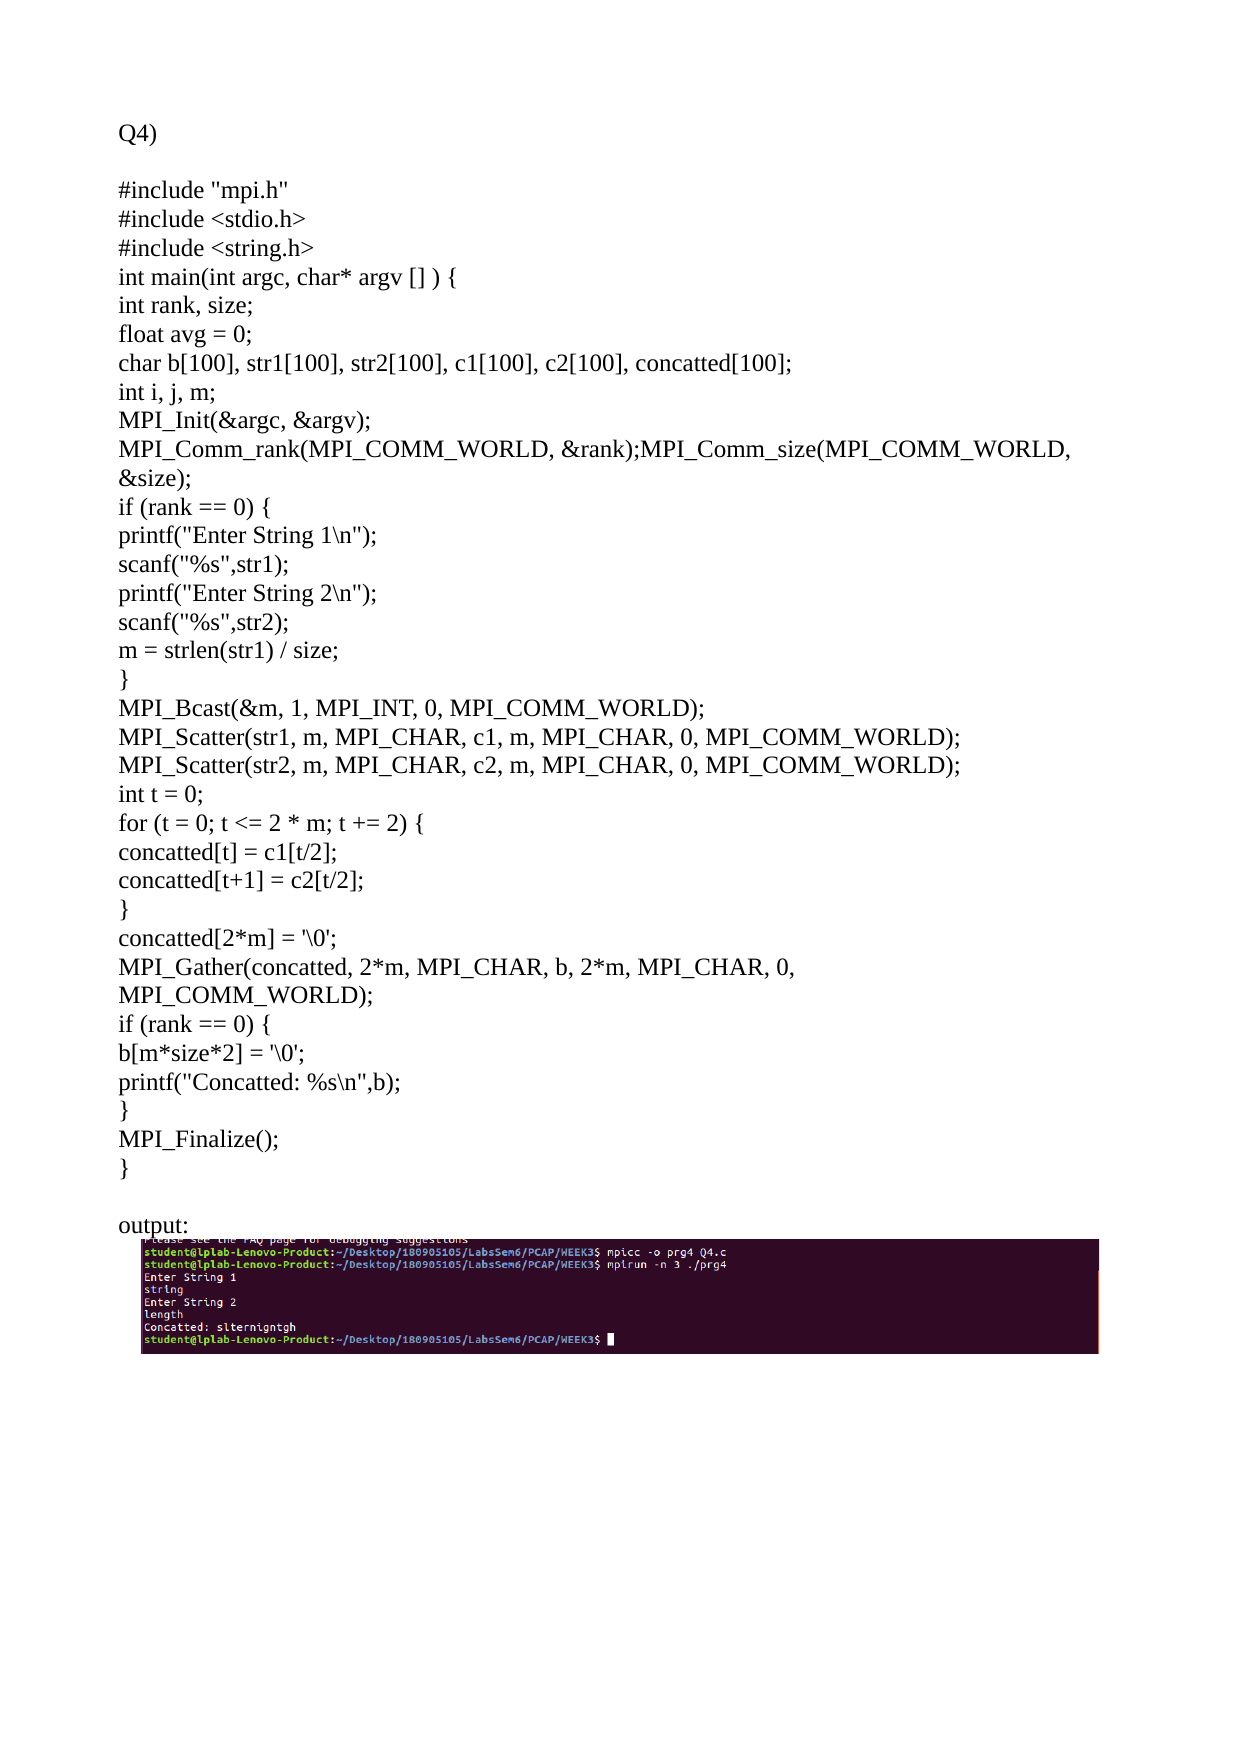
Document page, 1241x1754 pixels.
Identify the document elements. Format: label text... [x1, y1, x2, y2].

text MPI_Finalize(); [118, 1124, 1122, 1153]
text concatted[t] = c1[t/2]; [118, 837, 1122, 866]
text int main(int argc, char* argv [] ) { [118, 262, 1122, 291]
text m = strlen(str1) / size; [118, 636, 1122, 664]
text float avg = 0; [118, 319, 1122, 348]
text MPI_Comm_rank(MPI_COMM_WORLD, &rank);MPI_Comm_size(MPI_COMM_WORLD, &size); [118, 434, 1122, 492]
text #include <string.h> [118, 233, 1122, 262]
text output: [118, 1211, 1122, 1239]
text b[m*size*2] = '\0'; [118, 1038, 1122, 1067]
text MPI_Scatter(str1, m, MPI_CHAR, c1, m, MPI_CHAR, 0, MPI_COMM_WORLD); [118, 722, 1122, 751]
text for (t = 0; t <= 2 * m; t += 2) { [118, 808, 1122, 837]
text printf("Concatted: %s\n",b); [118, 1067, 1122, 1096]
text if (rank == 0) { [118, 1009, 1122, 1038]
text } [118, 1096, 1122, 1124]
text MPI_Bcast(&m, 1, MPI_INT, 0, MPI_COMM_WORLD); [118, 693, 1122, 722]
text char b[100], str1[100], str2[100], c1[100], c2[100], concatted[100]; [118, 348, 1122, 377]
text int i, j, m; [118, 377, 1122, 406]
text } [118, 664, 1122, 693]
text concatted[t+1] = c2[t/2]; [118, 866, 1122, 894]
text printf("Enter String 1\n"); [118, 521, 1122, 549]
text if (rank == 0) { [118, 492, 1122, 521]
text } [118, 894, 1122, 923]
text MPI_Gather(concatted, 2*m, MPI_CHAR, b, 2*m, MPI_CHAR, 0, [118, 952, 1122, 981]
text Q4) [118, 118, 1122, 147]
text concatted[2*m] = '\0'; [118, 923, 1122, 952]
text #include "mpi.h" [118, 176, 1122, 204]
text scanf("%s",str2); [118, 607, 1122, 636]
text MPI_COMM_WORLD); [118, 981, 1122, 1009]
text printf("Enter String 2\n"); [118, 578, 1122, 607]
text int t = 0; [118, 779, 1122, 808]
text int rank, size; [118, 291, 1122, 319]
text scanf("%s",str1); [118, 549, 1122, 578]
text MPI_Scatter(str2, m, MPI_CHAR, c2, m, MPI_CHAR, 0, MPI_COMM_WORLD); [118, 751, 1122, 779]
text } [118, 1153, 1122, 1182]
text MPI_Init(&argc, &argv); [118, 406, 1122, 434]
text #include <stdio.h> [118, 204, 1122, 233]
